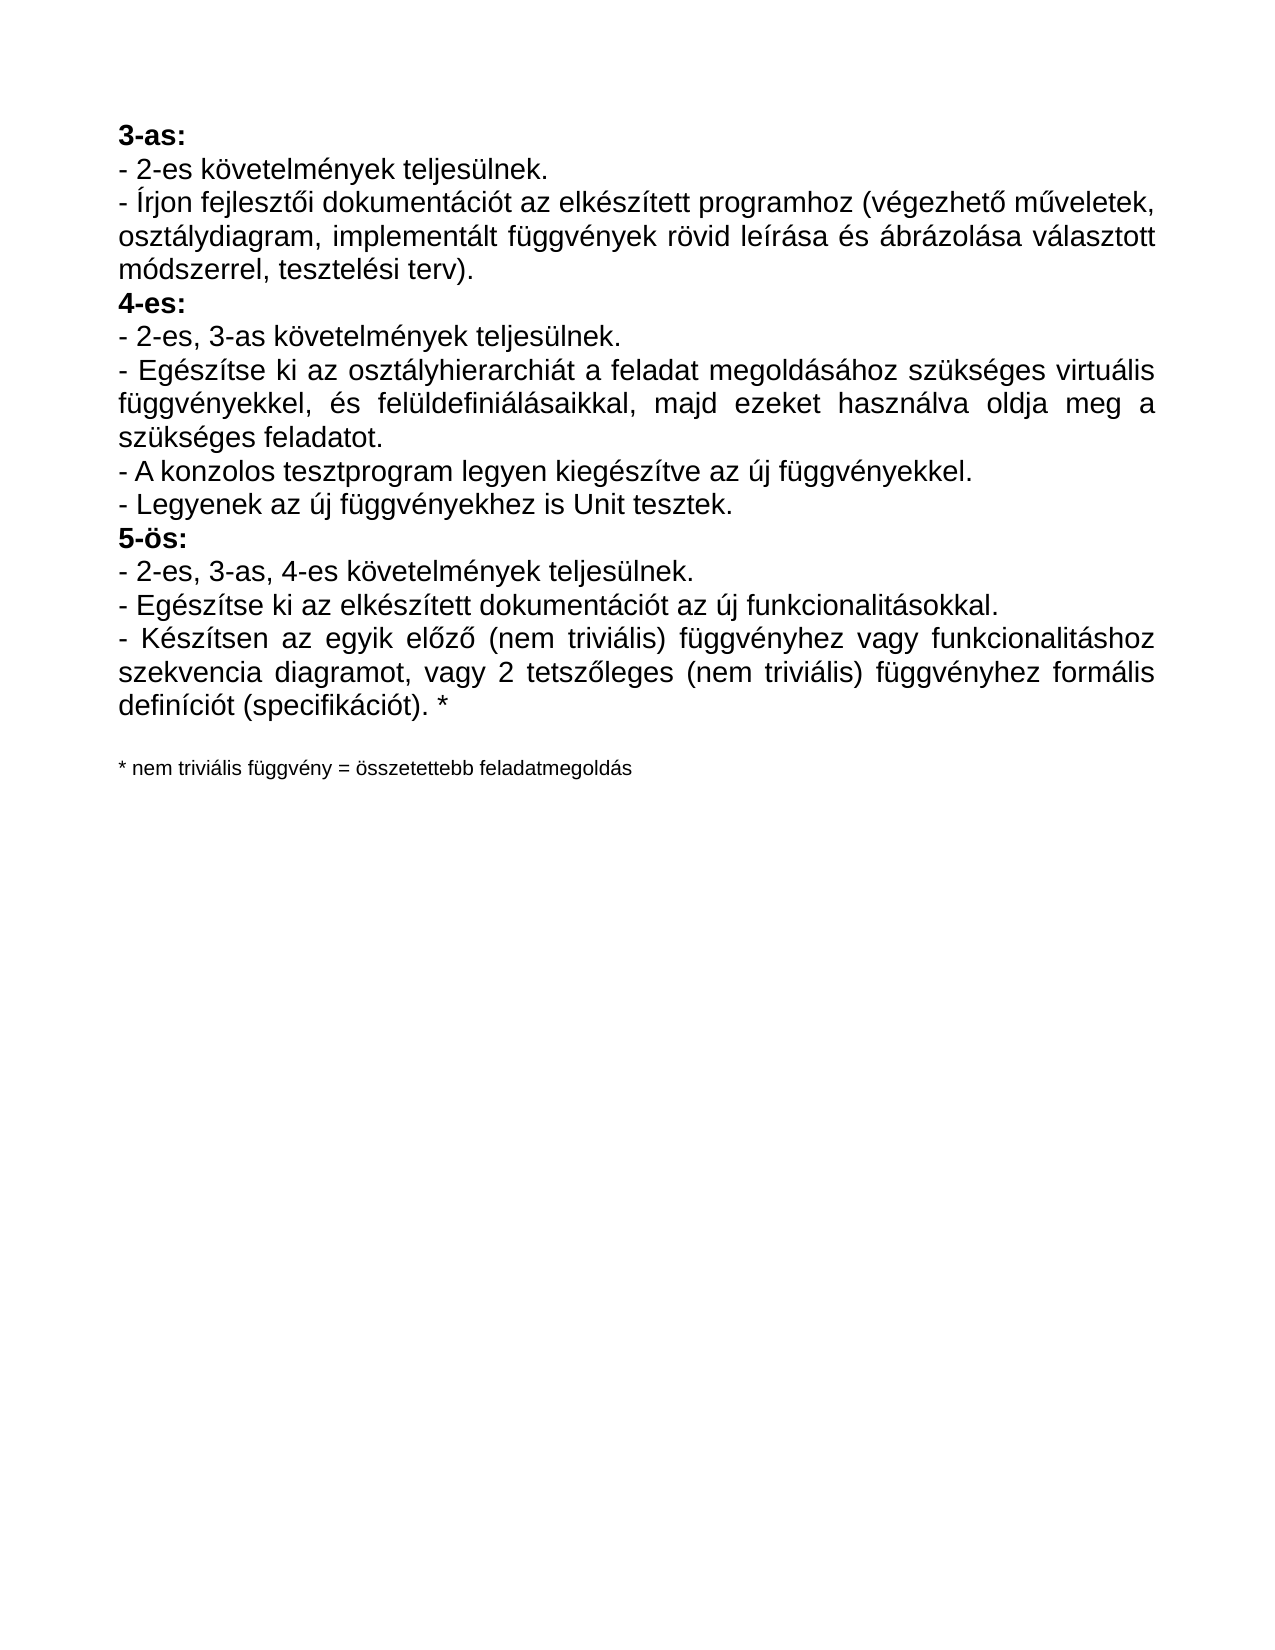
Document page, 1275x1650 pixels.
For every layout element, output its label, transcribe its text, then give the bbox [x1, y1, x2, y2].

text 4-es: [118, 286, 1157, 319]
text 3-as: [118, 118, 1157, 152]
text - Egészítse ki az elkészített dokumentációt az új funkcionalitásokkal. [118, 588, 1157, 621]
text - 2-es követelmények teljesülnek. [118, 152, 1157, 185]
text * nem triviális függvény = összetettebb feladatmegoldás [118, 755, 1157, 779]
text - Egészítse ki az osztályhierarchiát a feladat megoldásához szükséges virtuális függvényekkel, és felüldefiniálásaikkal, majd ezeket használva oldja meg a szükséges feladatot. [118, 353, 1157, 453]
text - Készítsen az egyik előző (nem triviális) függvényhez vagy funkcionalitáshoz szekvencia diagramot, vagy 2 tetszőleges (nem triviális) függvényhez formális definíciót (specifikációt). * [118, 621, 1157, 722]
text - 2-es, 3-as, 4-es követelmények teljesülnek. [118, 554, 1157, 588]
text - Írjon fejlesztői dokumentációt az elkészített programhoz (végezhető műveletek, osztálydiagram, implementált függvények rövid leírása és ábrázolása választott módszerrel, tesztelési terv). [118, 185, 1157, 286]
text - Legyenek az új függvényekhez is Unit tesztek. [118, 487, 1157, 521]
text - 2-es, 3-as követelmények teljesülnek. [118, 319, 1157, 353]
text - A konzolos tesztprogram legyen kiegészítve az új függvényekkel. [118, 453, 1157, 487]
text 5-ös: [118, 521, 1157, 554]
